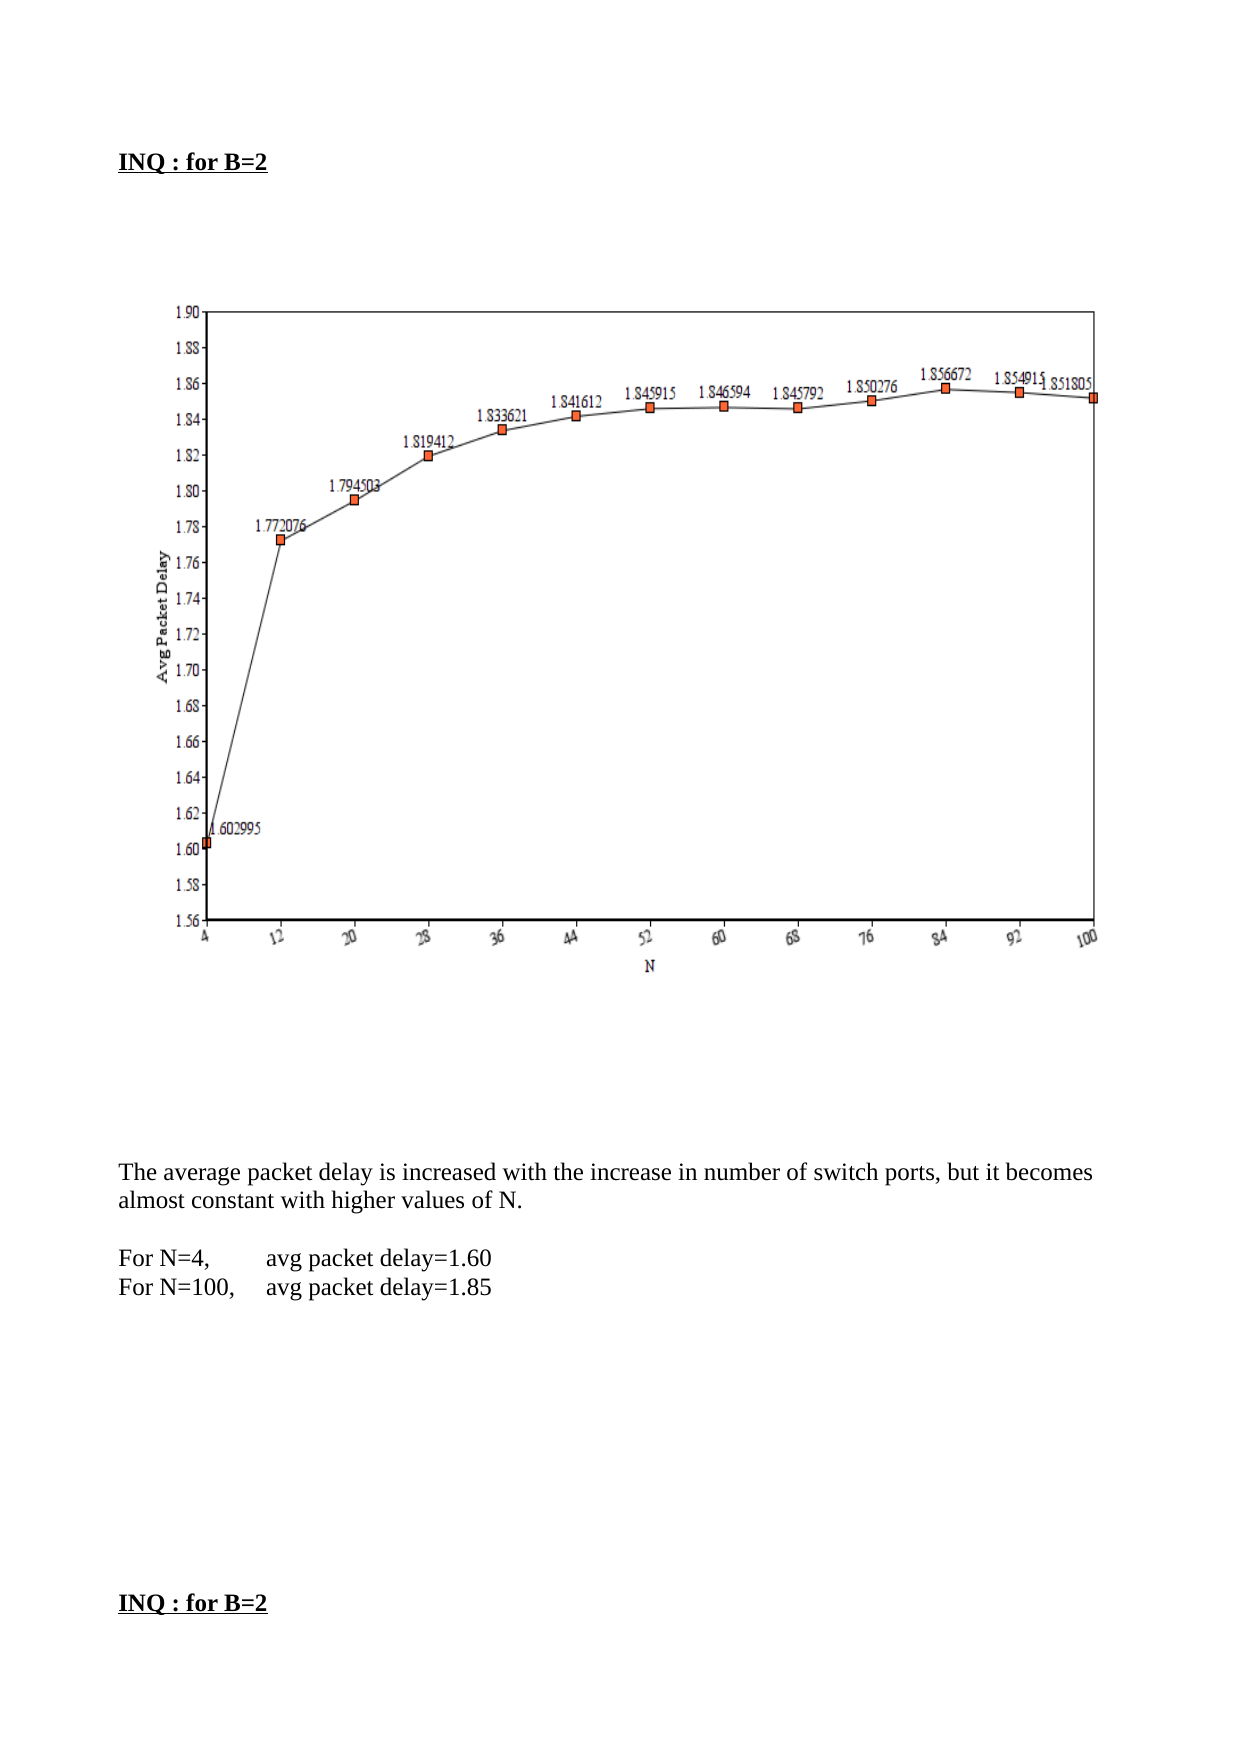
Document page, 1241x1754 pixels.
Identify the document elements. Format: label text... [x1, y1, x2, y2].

text INQ : for B=2 [118, 1588, 1122, 1617]
text For N=4, avg packet delay=1.60 [118, 1243, 1122, 1272]
picture [118, 204, 1123, 1099]
text The average packet delay is increased with the increase in number of switch ports, but it becomes almost constant with higher values of N. [118, 1157, 1122, 1214]
text INQ : for B=2 [118, 147, 1122, 176]
text For N=100, avg packet delay=1.85 [118, 1272, 1122, 1300]
